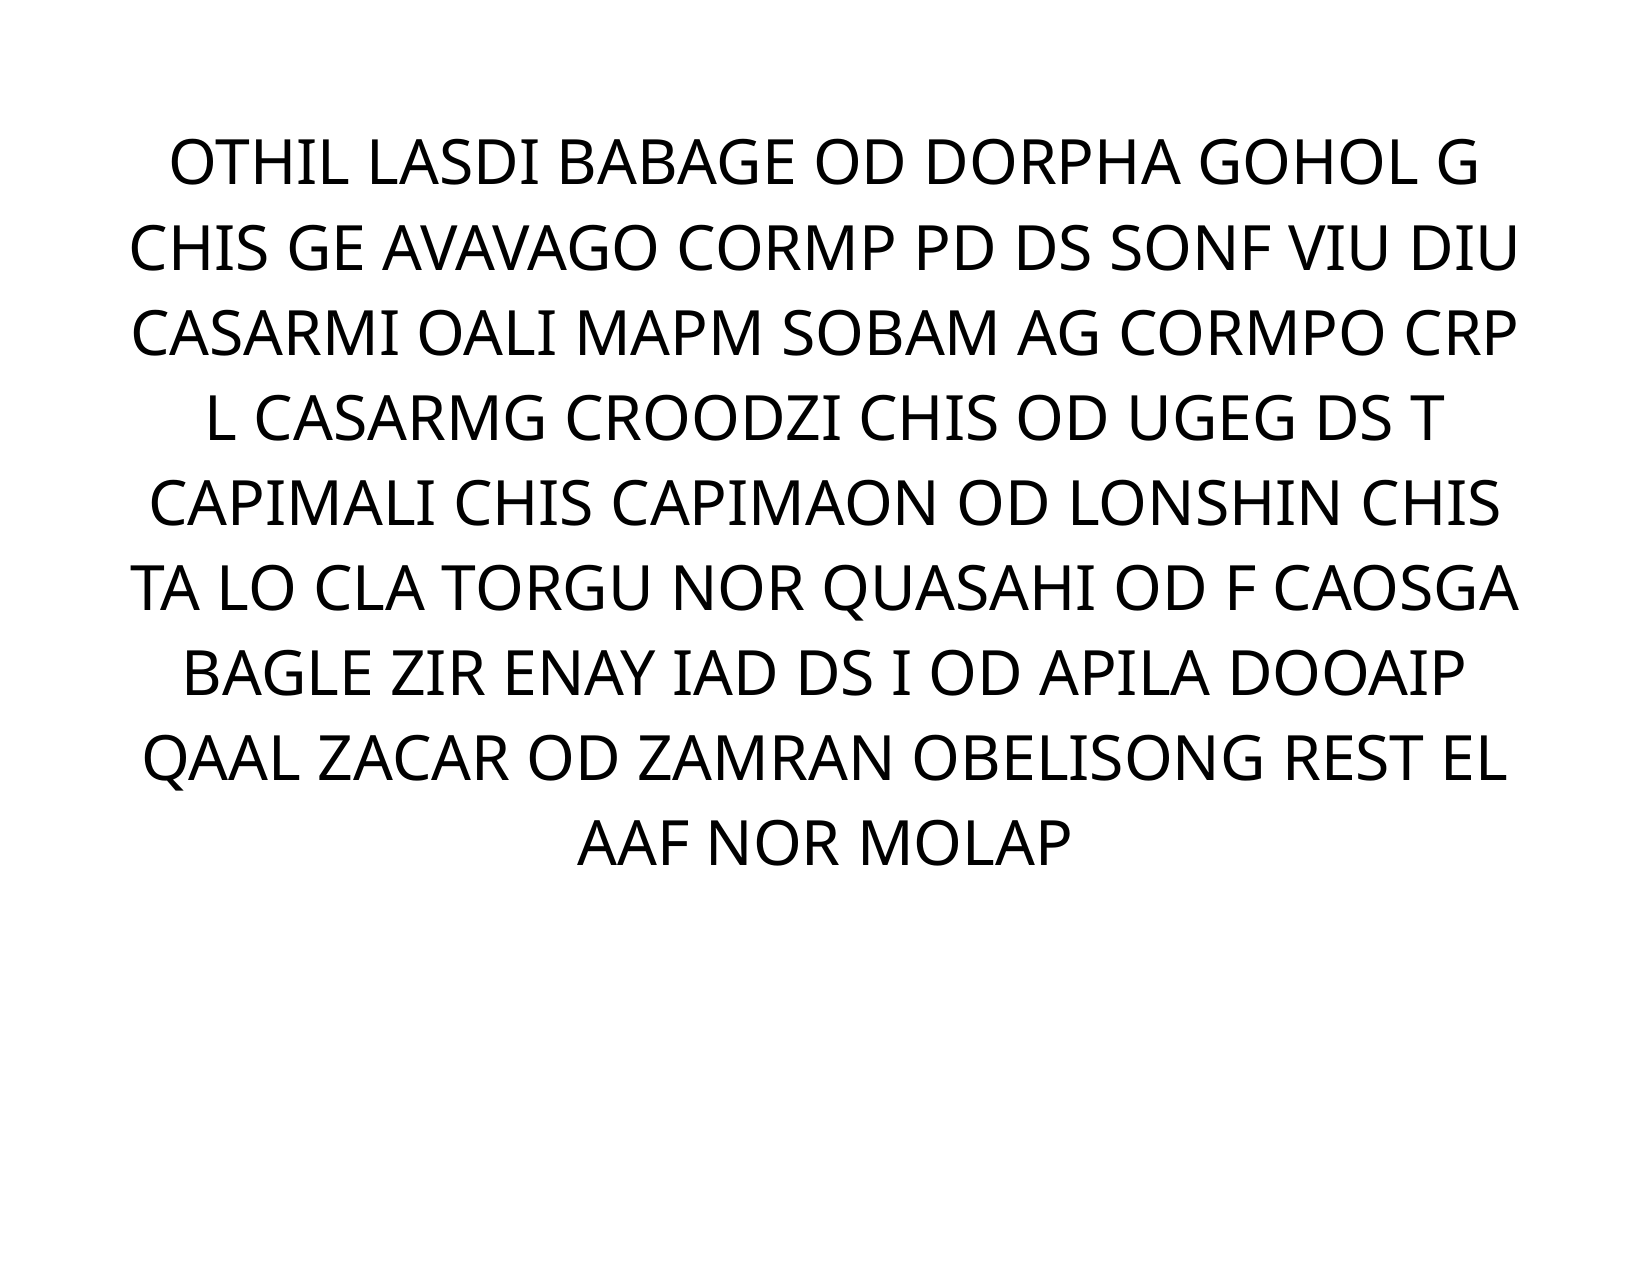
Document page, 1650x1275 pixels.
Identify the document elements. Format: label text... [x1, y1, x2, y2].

text OTHIL LASDI BABAGE OD DORPHA GOHOL G CHIS GE AVAVAGO CORMP PD DS SONF VIU DIU CASARMI OALI MAPM SOBAM AG CORMPO CRP L CASARMG CROODZI CHIS OD UGEG DS T CAPIMALI CHIS CAPIMAON OD LONSHIN CHIS TA LO CLA TORGU NOR QUASAHI OD F CAOSGA BAGLE ZIR ENAY IAD DS I OD APILA DOOAIP QAAL ZACAR OD ZAMRAN OBELISONG REST EL AAF NOR MOLAP [118, 118, 1532, 884]
